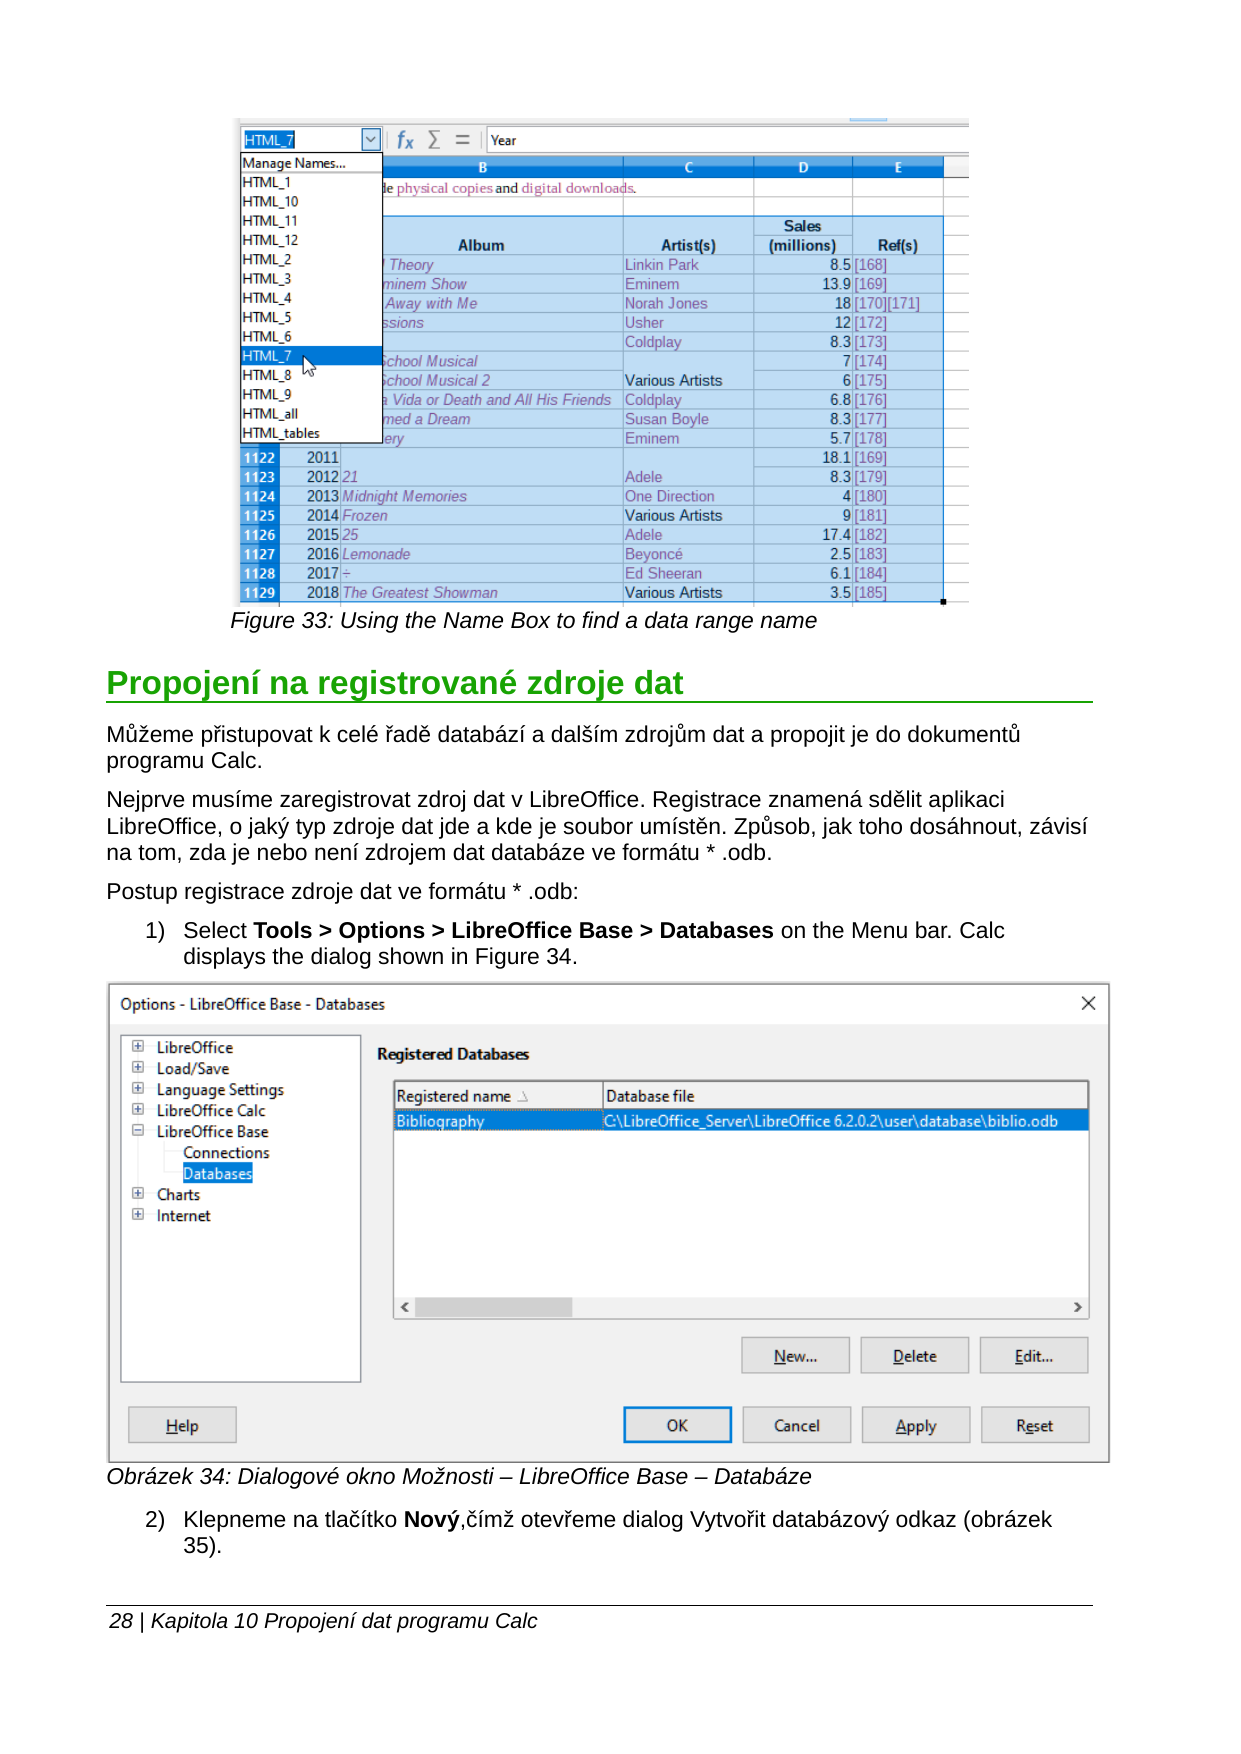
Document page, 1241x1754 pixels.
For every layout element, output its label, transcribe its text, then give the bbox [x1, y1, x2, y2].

list Postup registrace zdroje dat ve formátu * .odb: [106, 878, 1093, 904]
list Klepneme na tlačítko Nový,čímž otevřeme dialog Vytvořit databázový odkaz (obrázek 35). [165, 1506, 1093, 1559]
list Select Tools > Options > LibreOffice Base > Databases on the Menu bar. Calc displays the dialog shown in Figure 34. [165, 917, 1093, 969]
subtitle Propojení na registrované zdroje dat [106, 663, 1093, 701]
text Nejprve musíme zaregistrovat zdroj dat v LibreOffice. Registrace znamená sdělit aplikaci LibreOffice, o jaký typ zdroje dat jde a kde je soubor umístěn. Způsob, jak toho dosáhnout, závisí na tom, zda je nebo není zdrojem dat databáze ve formátu * .odb. [106, 786, 1093, 865]
picture [230, 118, 969, 607]
text Můžeme přistupovat k celé řadě databází a dalším zdrojům dat a propojit je do dokumentů programu Calc. [106, 721, 1093, 774]
picture [106, 981, 1111, 1463]
text Figure 33: Using the Name Box to find a data range name [230, 607, 969, 633]
text Obrázek 34: Dialogové okno Možnosti – LibreOffice Base – Databáze [106, 1463, 1110, 1489]
